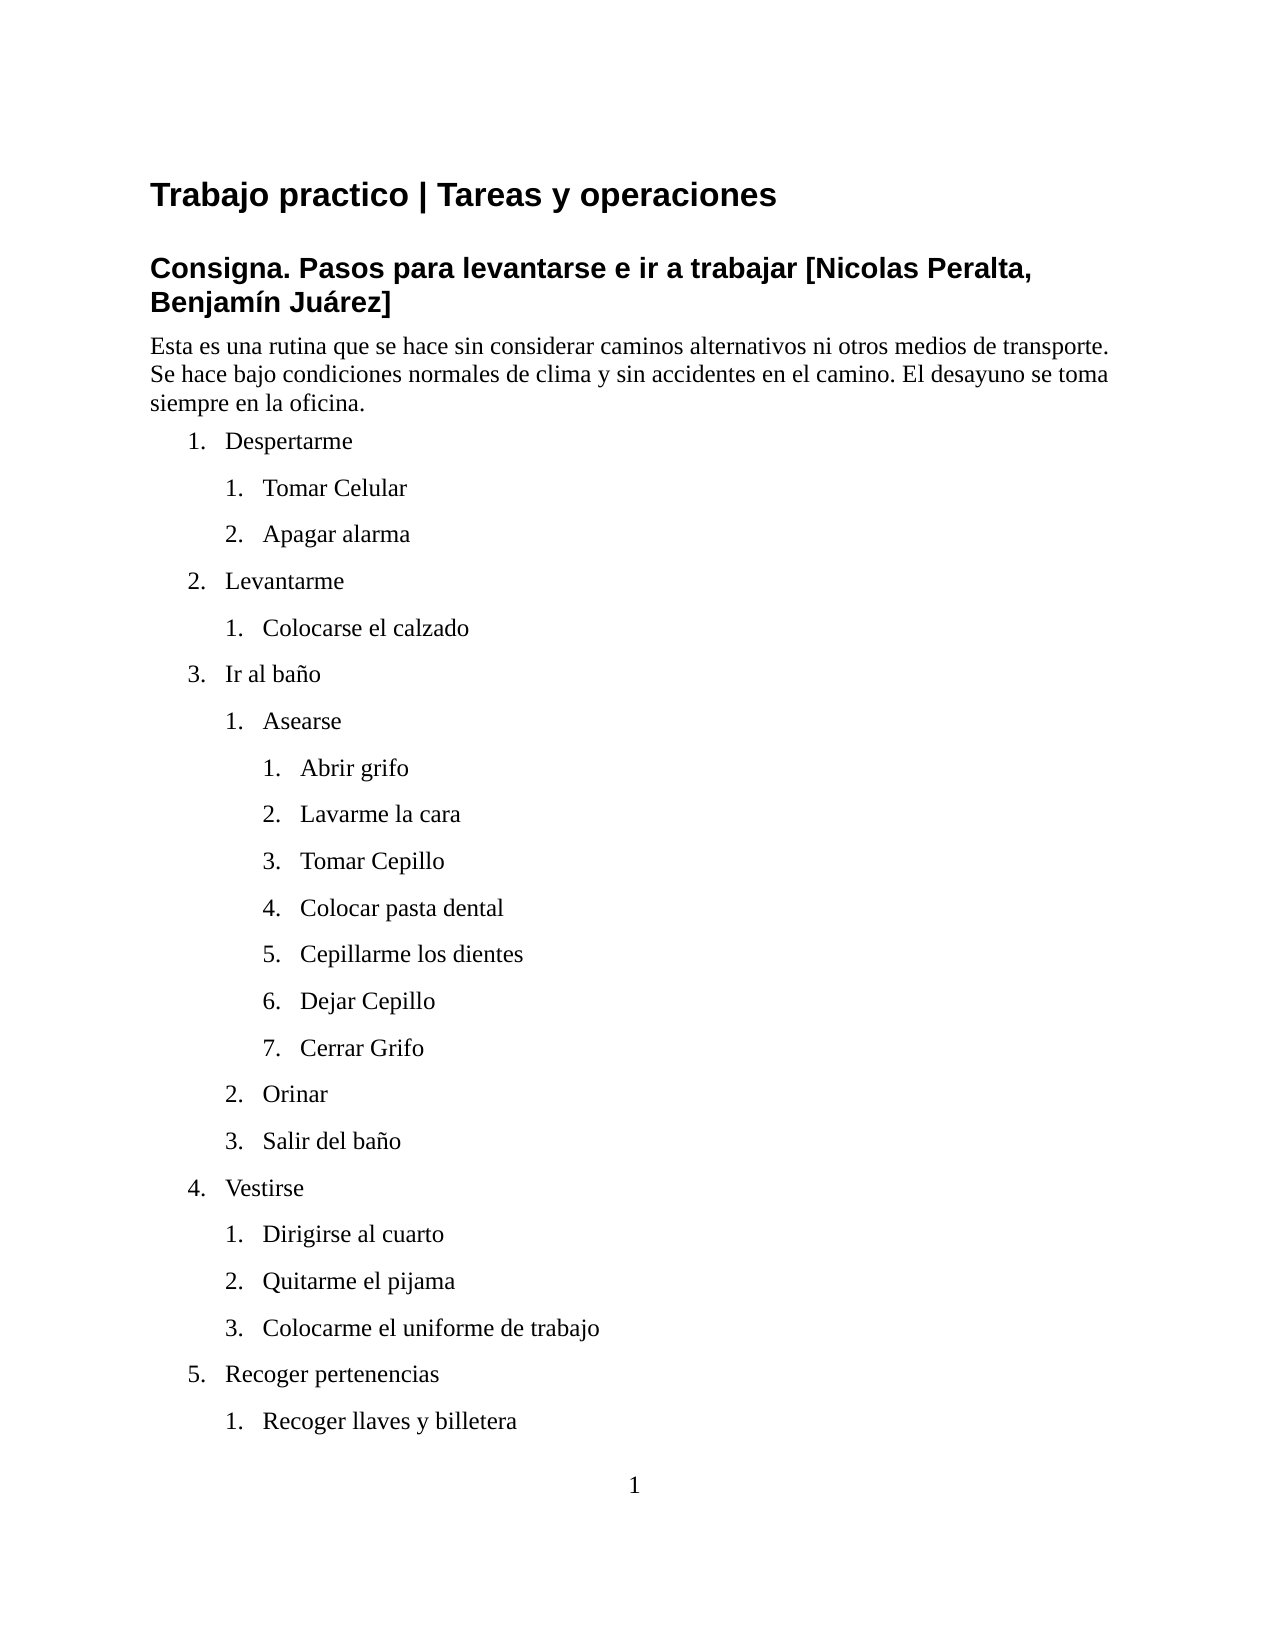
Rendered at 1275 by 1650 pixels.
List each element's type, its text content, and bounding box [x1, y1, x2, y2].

subtitle Consigna. Pasos para levantarse e ir a trabajar [Nicolas Peralta, Benjamín Juárez] [150, 251, 1125, 318]
list Ir al baño [187, 659, 1125, 688]
subtitle Trabajo practico | Tareas y operaciones [150, 175, 1125, 214]
list Tomar Celular [225, 473, 1125, 501]
list Despertarme [187, 426, 1125, 455]
list Levantarme [187, 566, 1125, 595]
text Esta es una rutina que se hace sin considerar caminos alternativos ni otros medios de transporte. Se hace bajo condiciones normales de clima y sin accidentes en el camino. El desayuno se toma siempre en la oficina. [150, 331, 1125, 417]
list Lavarme la cara [262, 799, 1125, 828]
list Cepillarme los dientes [262, 939, 1125, 968]
list Dirigirse al cuarto [225, 1219, 1125, 1248]
list Abrir grifo [262, 753, 1125, 781]
list Cerrar Grifo [262, 1033, 1125, 1061]
list Orinar [225, 1079, 1125, 1108]
list Asearse [225, 706, 1125, 735]
list Apagar alarma [225, 519, 1125, 548]
list Recoger pertenencias [187, 1359, 1125, 1388]
list Colocar pasta dental [262, 893, 1125, 921]
list Tomar Cepillo [262, 846, 1125, 875]
list Quitarme el pijama [225, 1266, 1125, 1295]
list Dejar Cepillo [262, 986, 1125, 1015]
list Colocarme el uniforme de trabajo [225, 1313, 1125, 1341]
list Salir del baño [225, 1126, 1125, 1155]
list Recoger llaves y billetera [225, 1406, 1125, 1435]
list Vestirse [187, 1173, 1125, 1201]
list Colocarse el calzado [225, 613, 1125, 641]
